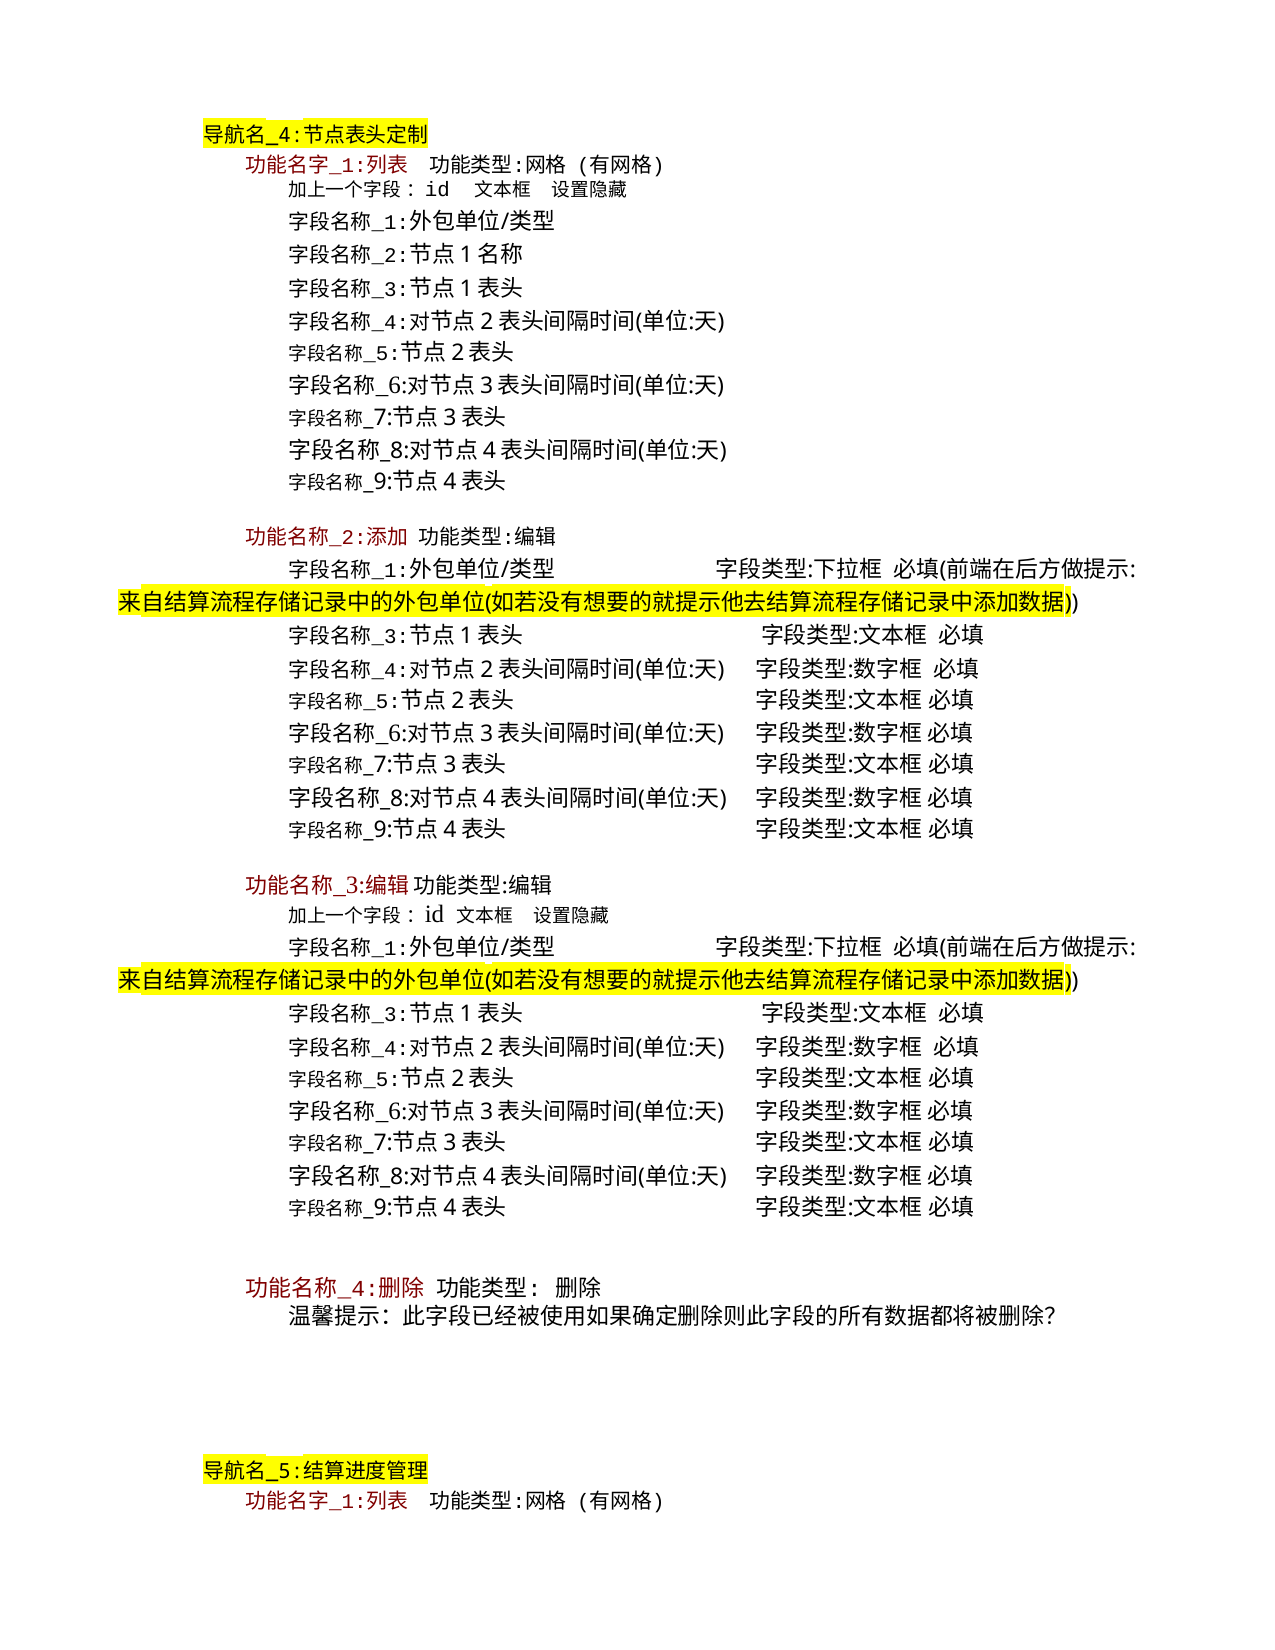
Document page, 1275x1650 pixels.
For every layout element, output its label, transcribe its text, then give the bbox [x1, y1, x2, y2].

text 字段名称_3:节点1表头 [118, 269, 1157, 303]
text 字段名称_4:对节点2表头间隔时间(单位:天) 字段类型:数字框 必填 [118, 1028, 1157, 1062]
text 功能名称_2:添加 功能类型:编辑 [118, 520, 1157, 551]
text 字段名称_4:对节点2表头间隔时间(单位:天) [118, 303, 1157, 336]
text 字段名称_1:外包单位/类型 字段类型:下拉框 必填(前端在后方做提示:来自结算流程存储记录中的外包单位(如若没有想要的就提示他去结算流程存储记录中添加数据)) [118, 928, 1157, 995]
text 字段名称_9:节点4表头 [118, 465, 1157, 496]
text 导航名_4:节点表头定制 [118, 118, 1157, 148]
text 字段名称_5:节点2表头 字段类型:文本框 必填 [118, 684, 1157, 715]
text 字段名称_7:节点3表头 字段类型:文本框 必填 [118, 748, 1157, 780]
text 字段名称_9:节点4表头 字段类型:文本框 必填 [118, 813, 1157, 844]
text 字段名称_1:外包单位/类型 [118, 203, 1157, 236]
text 字段名称_5:节点2表头 字段类型:文本框 必填 [118, 1062, 1157, 1093]
text 字段名称_5:节点2表头 [118, 336, 1157, 367]
text 字段名称_8:对节点4表头间隔时间(单位:天) 字段类型:数字框 必填 [118, 780, 1157, 813]
text 字段名称_7:节点3表头 字段类型:文本框 必填 [118, 1126, 1157, 1157]
text 字段名称_8:对节点4表头间隔时间(单位:天) [118, 432, 1157, 465]
text 字段名称_6:对节点3表头间隔时间(单位:天) [118, 367, 1157, 401]
text 字段名称_8:对节点4表头间隔时间(单位:天) 字段类型:数字框 必填 [118, 1157, 1157, 1191]
text 字段名称_1:外包单位/类型 字段类型:下拉框 必填(前端在后方做提示:来自结算流程存储记录中的外包单位(如若没有想要的就提示他去结算流程存储记录中添加数据)) [118, 551, 1157, 617]
text 字段名称_6:对节点3表头间隔时间(单位:天) 字段类型:数字框 必填 [118, 1093, 1157, 1126]
text 字段名称_3:节点1表头 字段类型:文本框 必填 [118, 995, 1157, 1028]
text 功能名称_3:编辑 功能类型:编辑 [118, 868, 1157, 899]
text 字段名称_7:节点3表头 [118, 401, 1157, 432]
text 加上一个字段 ：id 文本框 设置隐藏 [118, 899, 1157, 928]
text 导航名_5:结算进度管理 [118, 1454, 1157, 1484]
text 温馨提示：此字段已经被使用如果确定删除则此字段的所有数据都将被删除？ [118, 1303, 1157, 1331]
text 功能名字_1:列表 功能类型:网格 (有网格) [118, 1484, 1157, 1515]
text 字段名称_9:节点4表头 字段类型:文本框 必填 [118, 1191, 1157, 1222]
text 字段名称_4:对节点2表头间隔时间(单位:天) 字段类型:数字框 必填 [118, 651, 1157, 684]
text 功能名字_1:列表 功能类型:网格 (有网格) [118, 148, 1157, 179]
text 字段名称_6:对节点3表头间隔时间(单位:天) 字段类型:数字框 必填 [118, 715, 1157, 748]
text 功能名称_4:删除 功能类型: 删除 [118, 1269, 1157, 1303]
text 加上一个字段 ：id 文本框 设置隐藏 [118, 179, 1157, 203]
text 字段名称_2:节点1名称 [118, 236, 1157, 269]
text 字段名称_3:节点1表头 字段类型:文本框 必填 [118, 617, 1157, 651]
